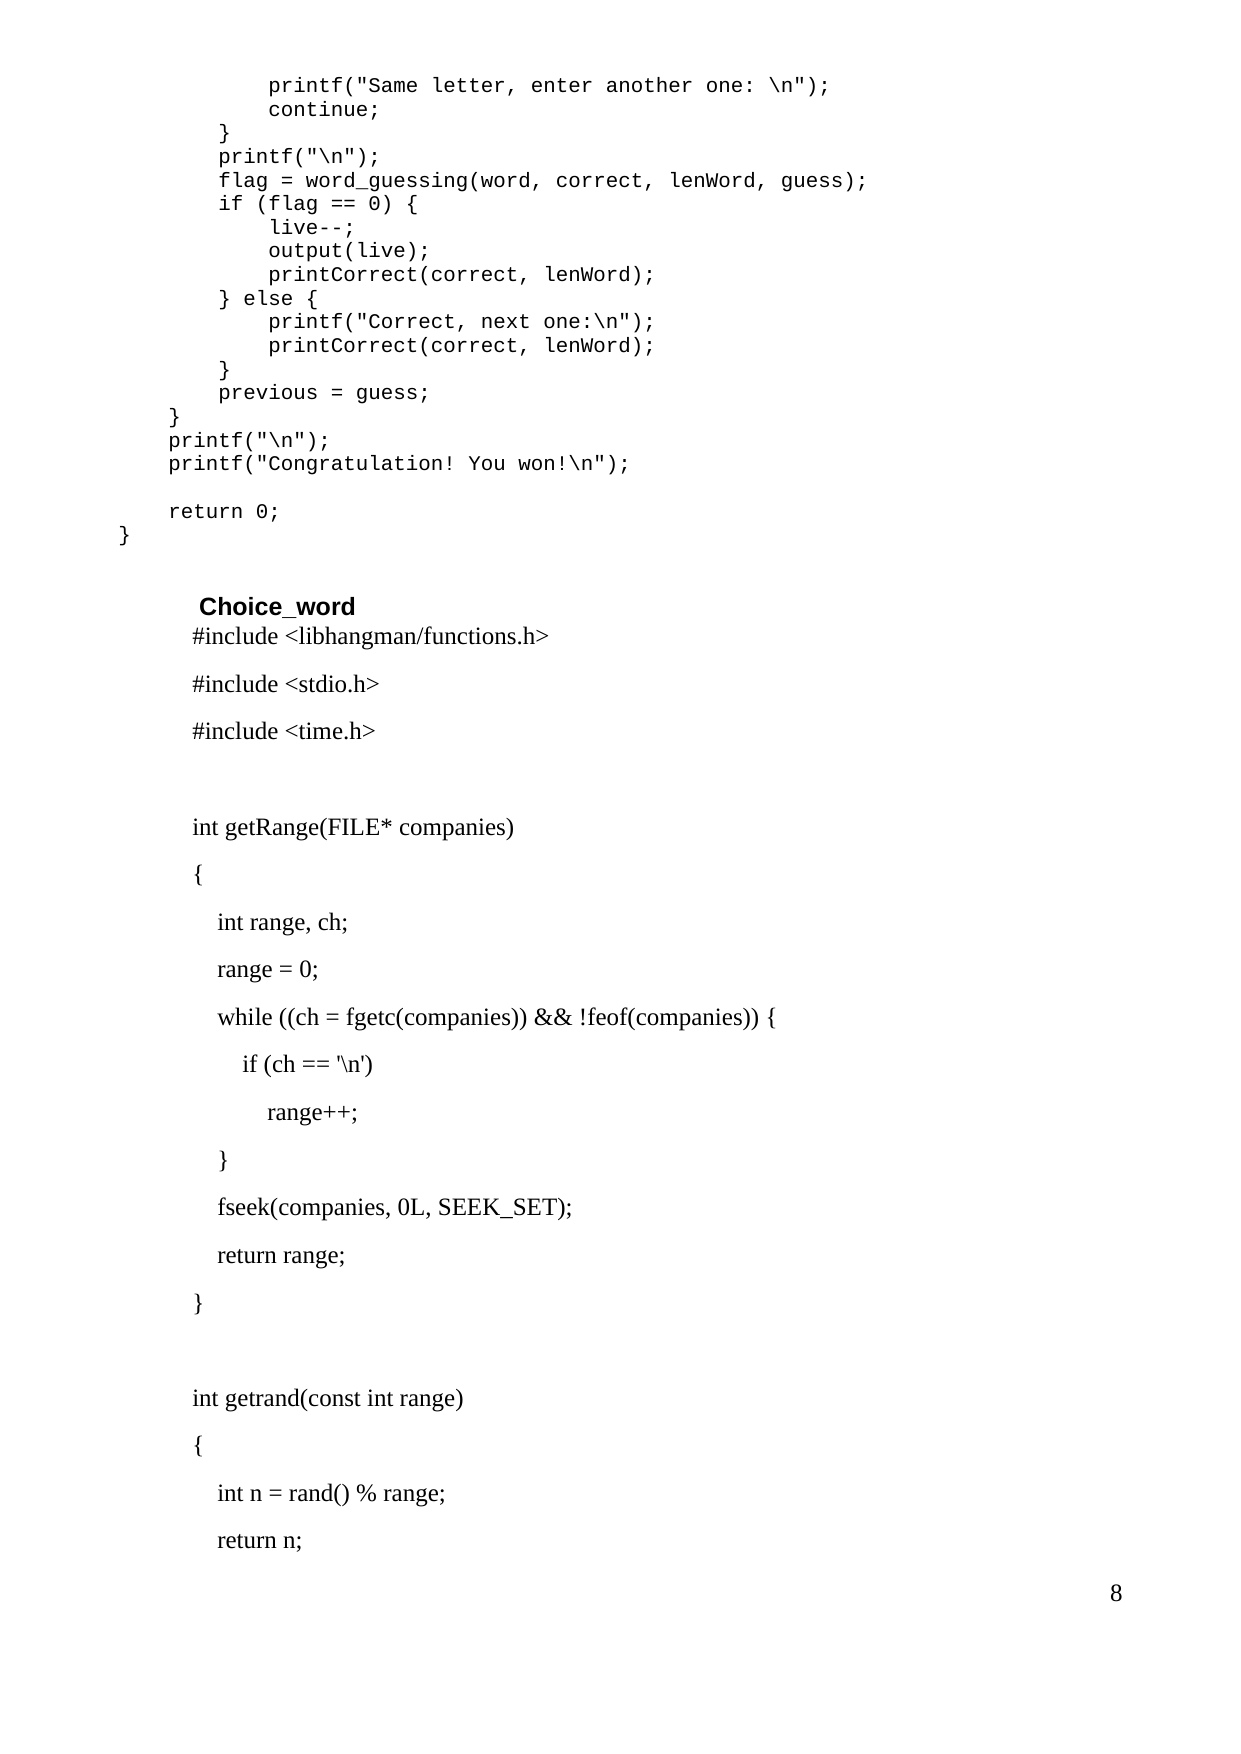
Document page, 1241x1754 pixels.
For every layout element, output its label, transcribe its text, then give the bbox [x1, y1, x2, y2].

text } [118, 359, 1122, 382]
text printCorrect(correct, lenWord); [118, 335, 1122, 359]
text { [118, 859, 1122, 888]
text } [118, 122, 1122, 146]
text if (flag == 0) { [118, 193, 1122, 217]
text if (ch == '\n') [118, 1049, 1122, 1078]
text int getrand(const int range) [118, 1383, 1122, 1412]
text printf("Correct, next one:\n"); [118, 311, 1122, 335]
text while ((ch = fgetc(companies)) && !feof(companies)) { [118, 1002, 1122, 1031]
text printCorrect(correct, lenWord); [118, 264, 1122, 288]
text output(live); [118, 241, 1122, 264]
text return n; [118, 1526, 1122, 1554]
text #include <libhangman/functions.h> [118, 621, 1122, 650]
text { [118, 1430, 1122, 1459]
text #include <time.h> [118, 716, 1122, 745]
text } [118, 406, 1122, 430]
text printf("\n"); [118, 430, 1122, 453]
text } [118, 1145, 1122, 1173]
text } else { [118, 288, 1122, 311]
text } [118, 524, 1122, 548]
text return 0; [118, 501, 1122, 524]
text flag = word_guessing(word, correct, lenWord, guess); [118, 169, 1122, 193]
text return range; [118, 1240, 1122, 1269]
text range++; [118, 1097, 1122, 1126]
text range = 0; [118, 954, 1122, 983]
text } [118, 1288, 1122, 1316]
text previous = guess; [118, 382, 1122, 406]
text int n = rand() % range; [118, 1478, 1122, 1507]
text #include <stdio.h> [118, 669, 1122, 697]
text printf("Same letter, enter another one: \n"); [118, 75, 1122, 99]
text live--; [118, 217, 1122, 241]
text int getRange(FILE* companies) [118, 812, 1122, 840]
text int range, ch; [118, 907, 1122, 936]
text printf("\n"); [118, 146, 1122, 169]
text continue; [118, 99, 1122, 122]
subtitle Choice_word [118, 592, 1122, 621]
text fseek(companies, 0L, SEEK_SET); [118, 1192, 1122, 1221]
text printf("Congratulation! You won!\n"); [118, 453, 1122, 477]
